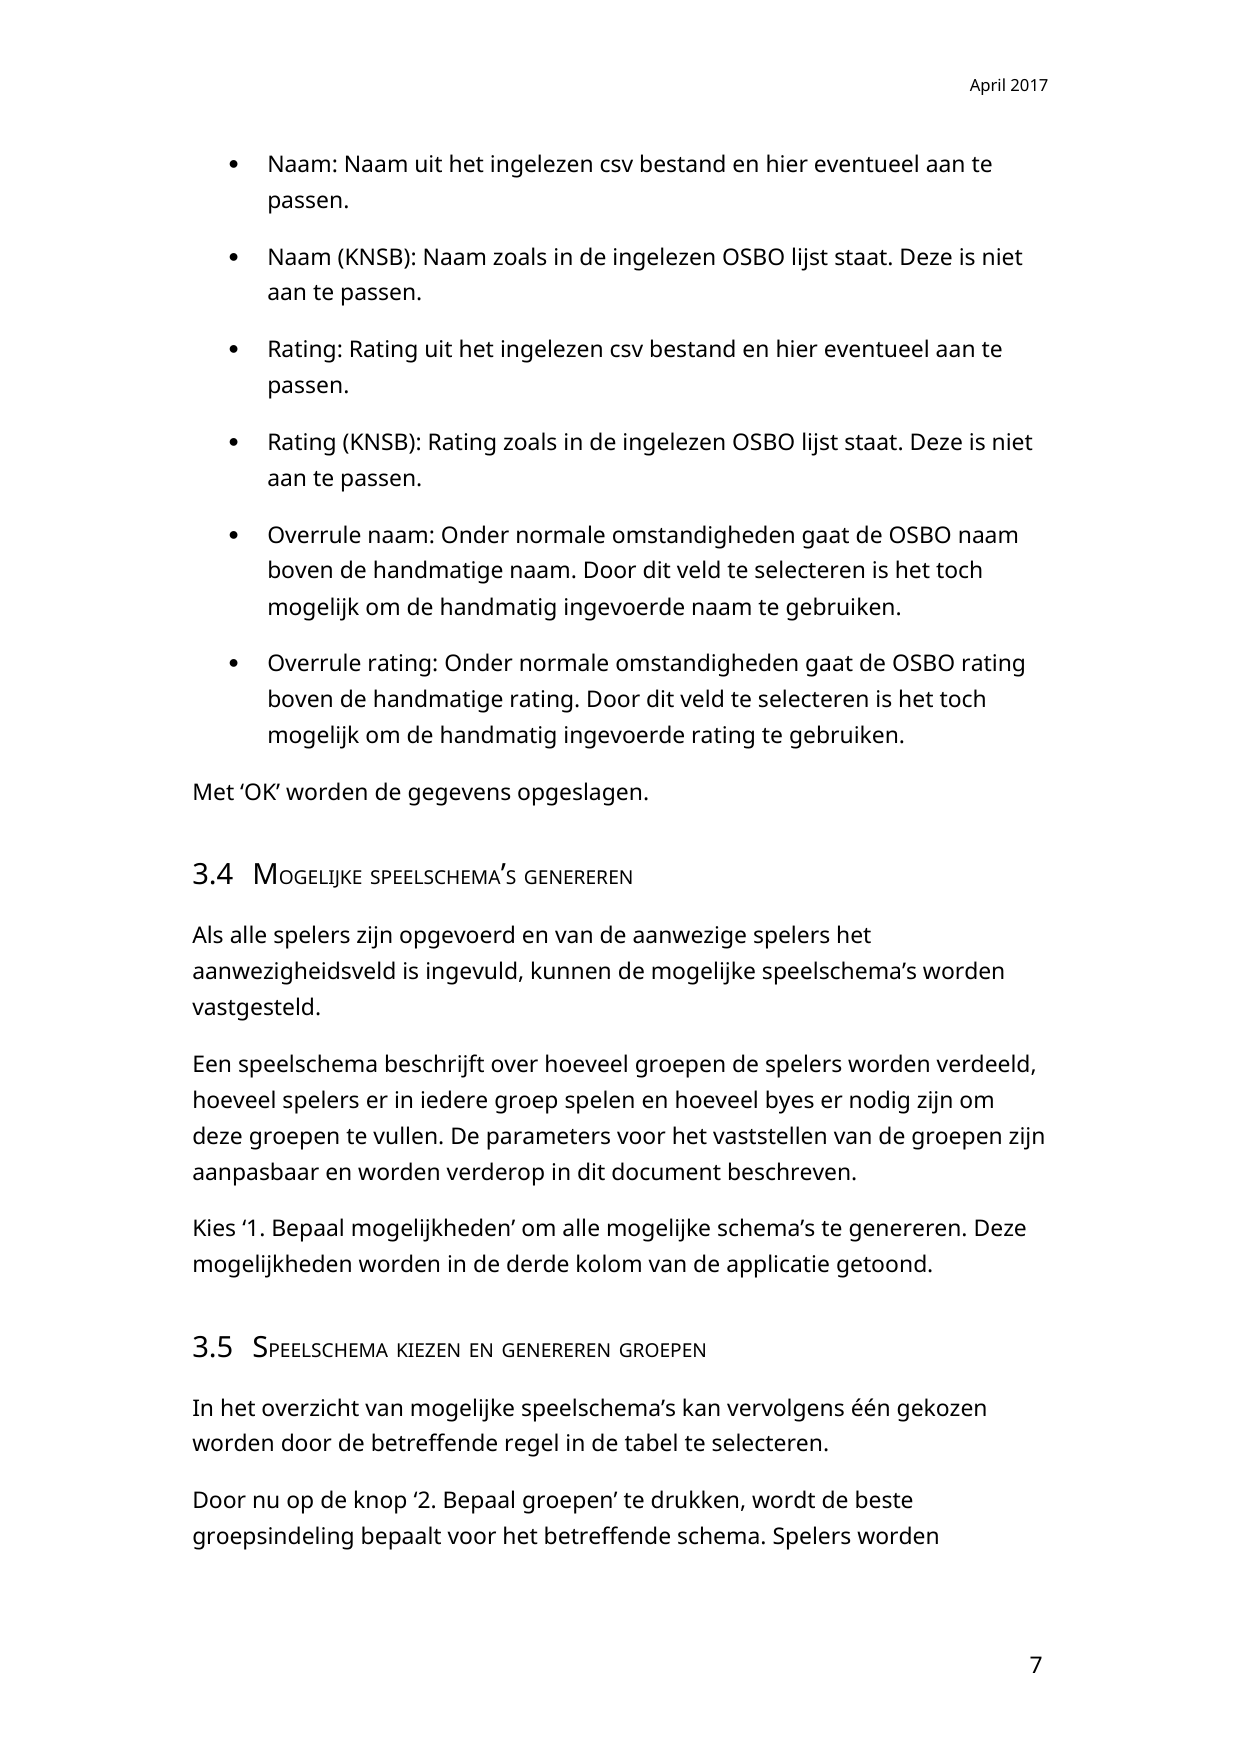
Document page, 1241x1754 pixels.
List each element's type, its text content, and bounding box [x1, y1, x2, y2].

text Een speelschema beschrijft over hoeveel groepen de spelers worden verdeeld, hoeveel spelers er in iedere groep spelen en hoeveel byes er nodig zijn om deze groepen te vullen. De parameters voor het vaststellen van de groepen zijn aanpasbaar en worden verderop in dit document beschreven. [192, 1048, 1048, 1187]
subtitle Mogelijke speelschema’s genereren [192, 853, 1048, 893]
list Rating: Rating uit het ingelezen csv bestand en hier eventueel aan te passen. [229, 333, 1048, 400]
list Overrule rating: Onder normale omstandigheden gaat de OSBO rating boven de handmatige rating. Door dit veld te selecteren is het toch mogelijk om de handmatig ingevoerde rating te gebruiken. [229, 647, 1048, 750]
list Overrule naam: Onder normale omstandigheden gaat de OSBO naam boven de handmatige naam. Door dit veld te selecteren is het toch mogelijk om de handmatig ingevoerde naam te gebruiken. [229, 518, 1048, 622]
text Als alle spelers zijn opgevoerd en van de aanwezige spelers het aanwezigheidsveld is ingevuld, kunnen de mogelijke speelschema’s worden vastgesteld. [192, 919, 1048, 1022]
list Naam (KNSB): Naam zoals in de ingelezen OSBO lijst staat. Deze is niet aan te passen. [229, 240, 1048, 308]
subtitle Speelschema kiezen en genereren groepen [192, 1326, 1048, 1366]
text Met ‘OK’ worden de gegevens opgeslagen. [192, 776, 1048, 807]
text In het overzicht van mogelijke speelschema’s kan vervolgens één gekozen worden door de betreffende regel in de tabel te selecteren. [192, 1391, 1048, 1459]
list Naam: Naam uit het ingelezen csv bestand en hier eventueel aan te passen. [229, 148, 1048, 215]
list Rating (KNSB): Rating zoals in de ingelezen OSBO lijst staat. Deze is niet aan te passen. [229, 426, 1048, 493]
text Door nu op de knop ‘2. Bepaal groepen’ te drukken, wordt de beste groepsindeling bepaalt voor het betreffende schema. Spelers worden [192, 1484, 1048, 1551]
text Kies ‘1. Bepaal mogelijkheden’ om alle mogelijke schema’s te genereren. Deze mogelijkheden worden in de derde kolom van de applicatie getoond. [192, 1212, 1048, 1279]
